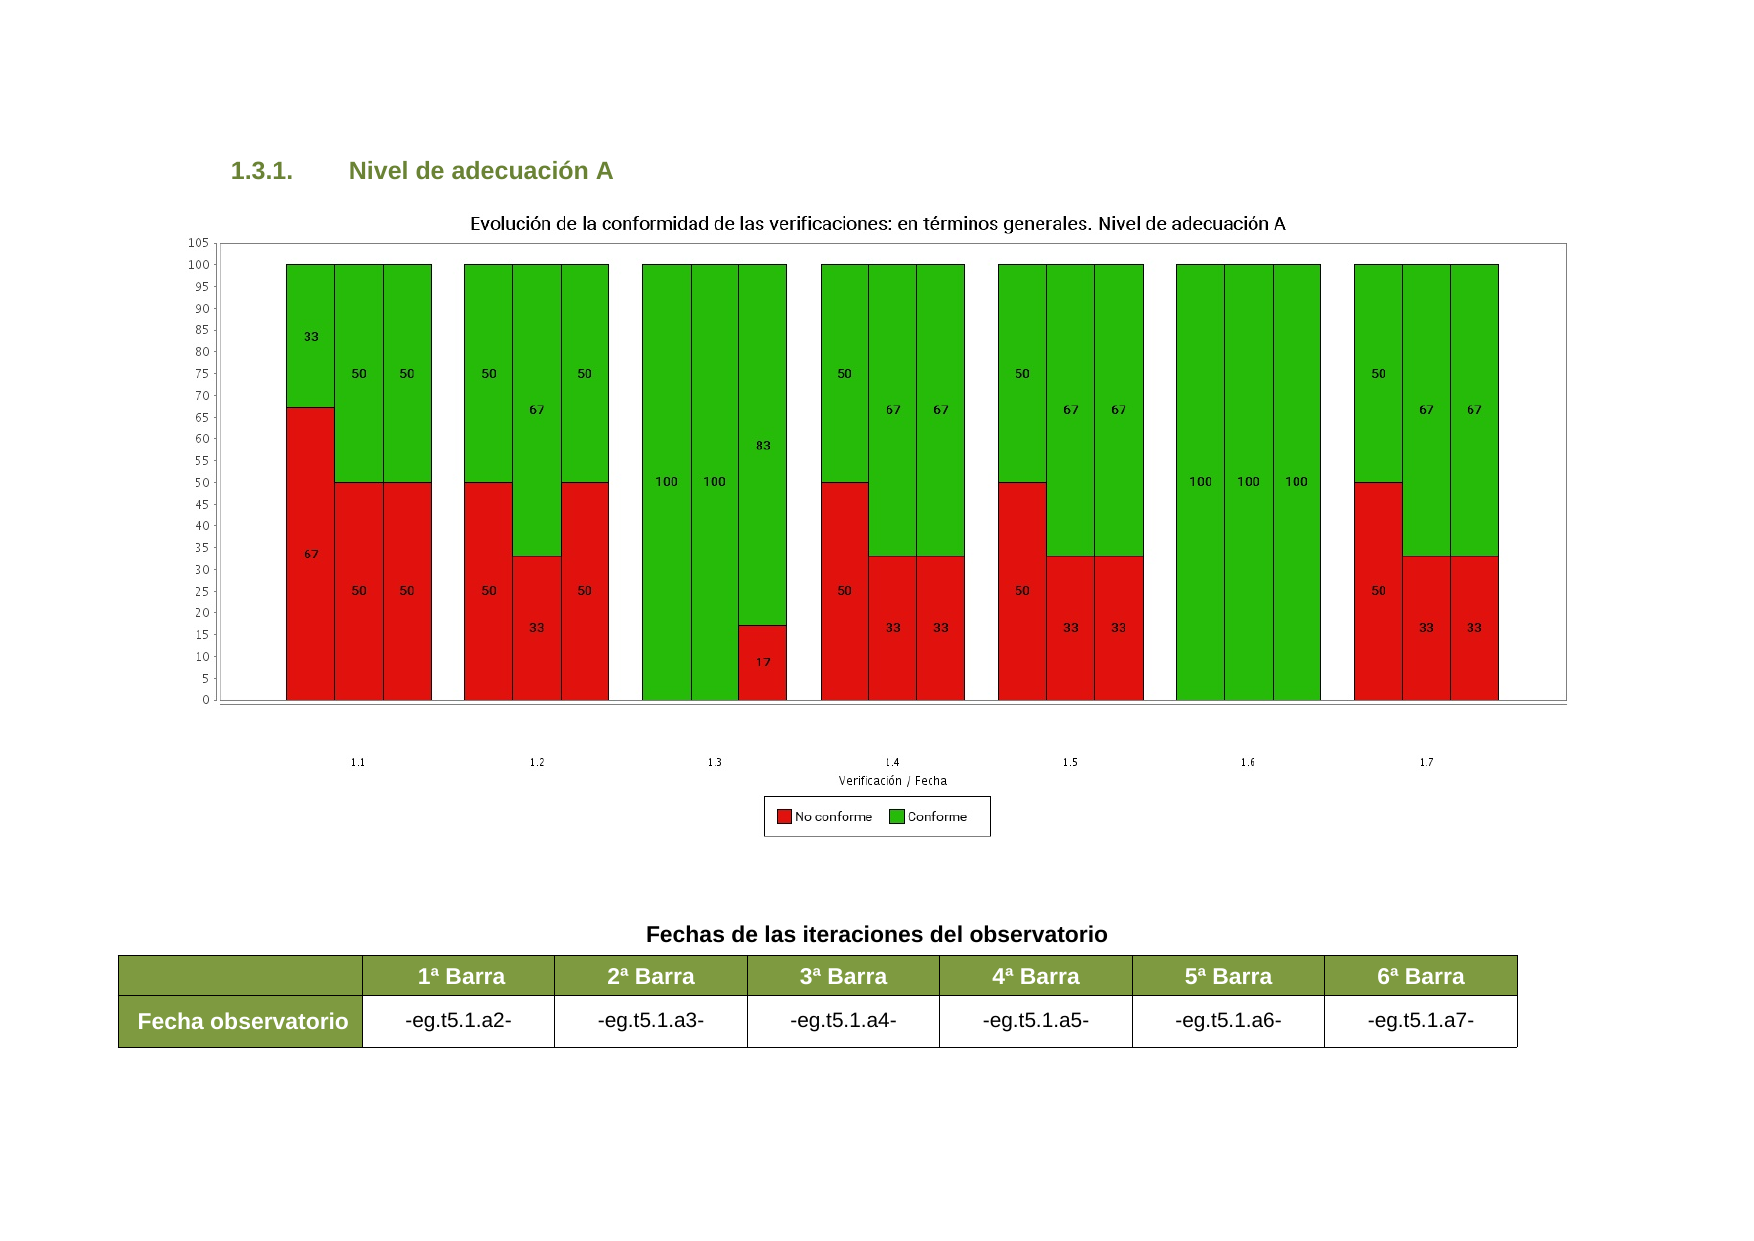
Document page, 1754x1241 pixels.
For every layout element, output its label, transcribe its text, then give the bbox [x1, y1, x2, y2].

table_cell -eg.t5.1.a5- [940, 996, 1132, 1047]
table_header [119, 956, 362, 995]
table_header 6ª Barra [1325, 956, 1517, 995]
table_cell -eg.t5.1.a4- [748, 996, 939, 1047]
table_cell Fecha observatorio [119, 996, 362, 1047]
table_cell -eg.t5.1.a3- [555, 996, 747, 1047]
table_cell -eg.t5.1.a7- [1325, 996, 1517, 1047]
table_cell -eg.t5.1.a6- [1133, 996, 1324, 1047]
table_cell -eg.t5.1.a2- [363, 996, 554, 1047]
subtitle Nivel de adecuación A [231, 156, 1636, 184]
table_header 2ª Barra [555, 956, 747, 995]
table_header 3ª Barra [748, 956, 939, 995]
table_header 4ª Barra [940, 956, 1132, 995]
text Fechas de las iteraciones del observatorio [118, 921, 1636, 947]
table_header 5ª Barra [1133, 956, 1324, 995]
picture [177, 212, 1577, 837]
table_header 1ª Barra [363, 956, 554, 995]
